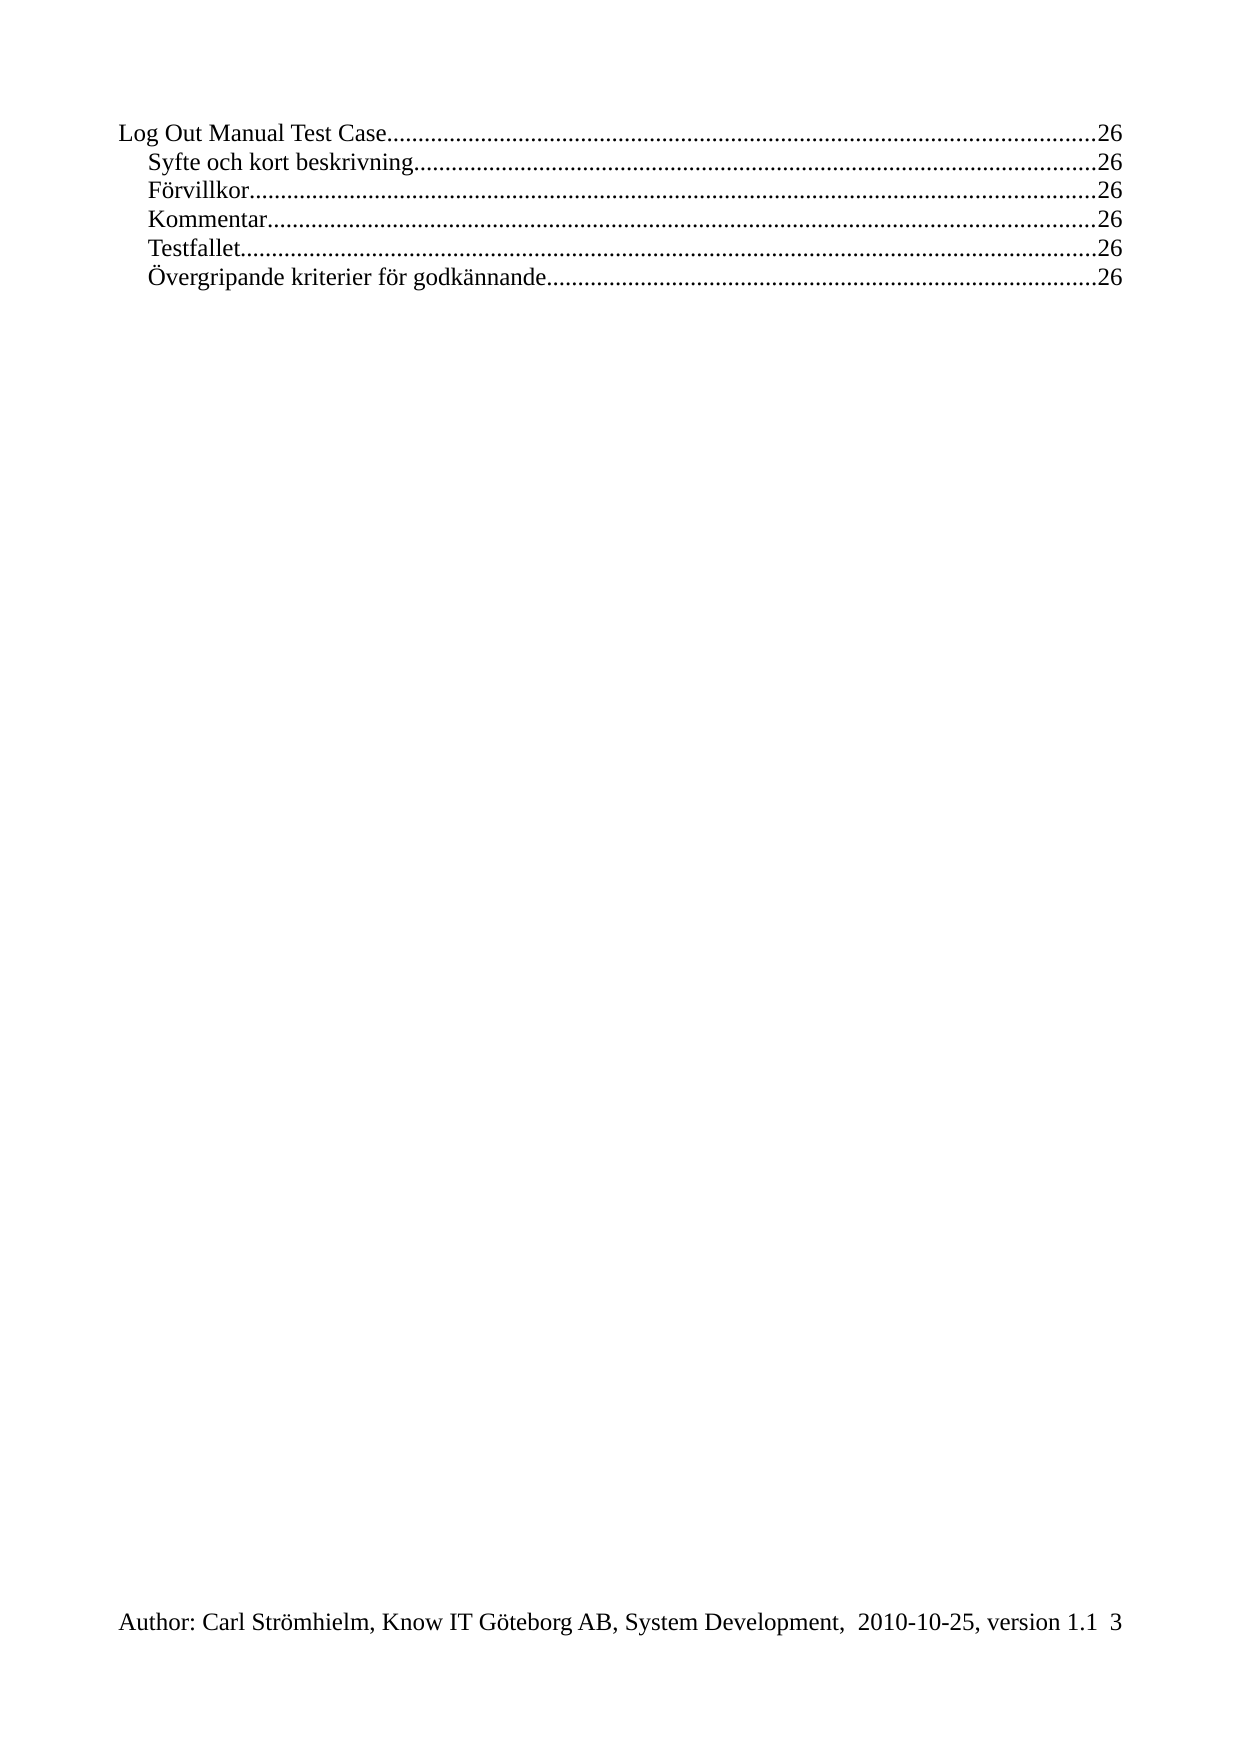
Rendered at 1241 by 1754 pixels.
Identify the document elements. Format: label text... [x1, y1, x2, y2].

text Testfallet 26 [148, 233, 1122, 262]
text Syfte och kort beskrivning 26 [148, 147, 1122, 176]
text Log Out Manual Test Case 26 [118, 118, 1122, 147]
text Kommentar 26 [148, 204, 1122, 233]
text Förvillkor 26 [148, 176, 1122, 204]
text Övergripande kriterier för godkännande 26 [148, 262, 1122, 291]
